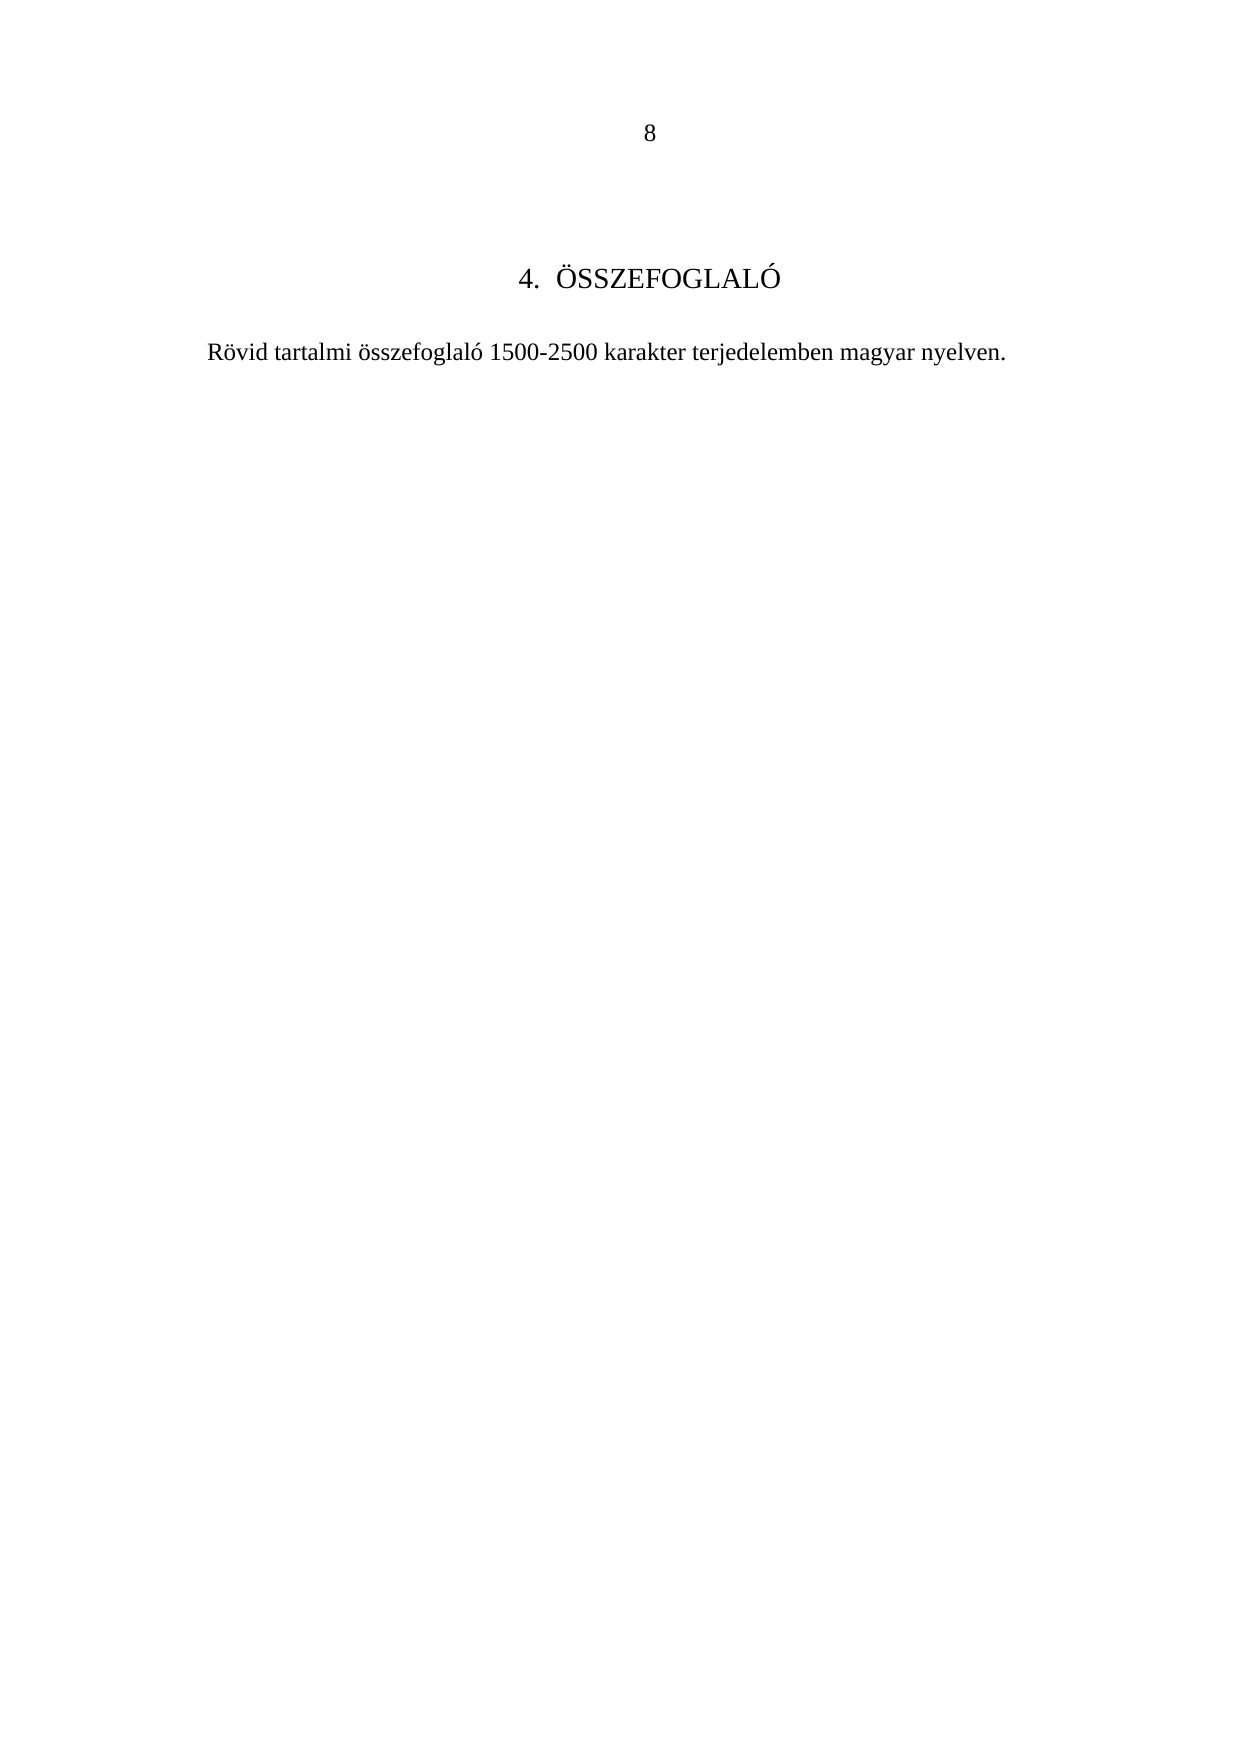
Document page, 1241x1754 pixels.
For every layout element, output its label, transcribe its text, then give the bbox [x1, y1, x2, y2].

text Rövid tartalmi összefoglaló 1500-2500 karakter terjedelemben magyar nyelven. [207, 337, 1092, 365]
subtitle Összefoglaló [207, 261, 1092, 295]
